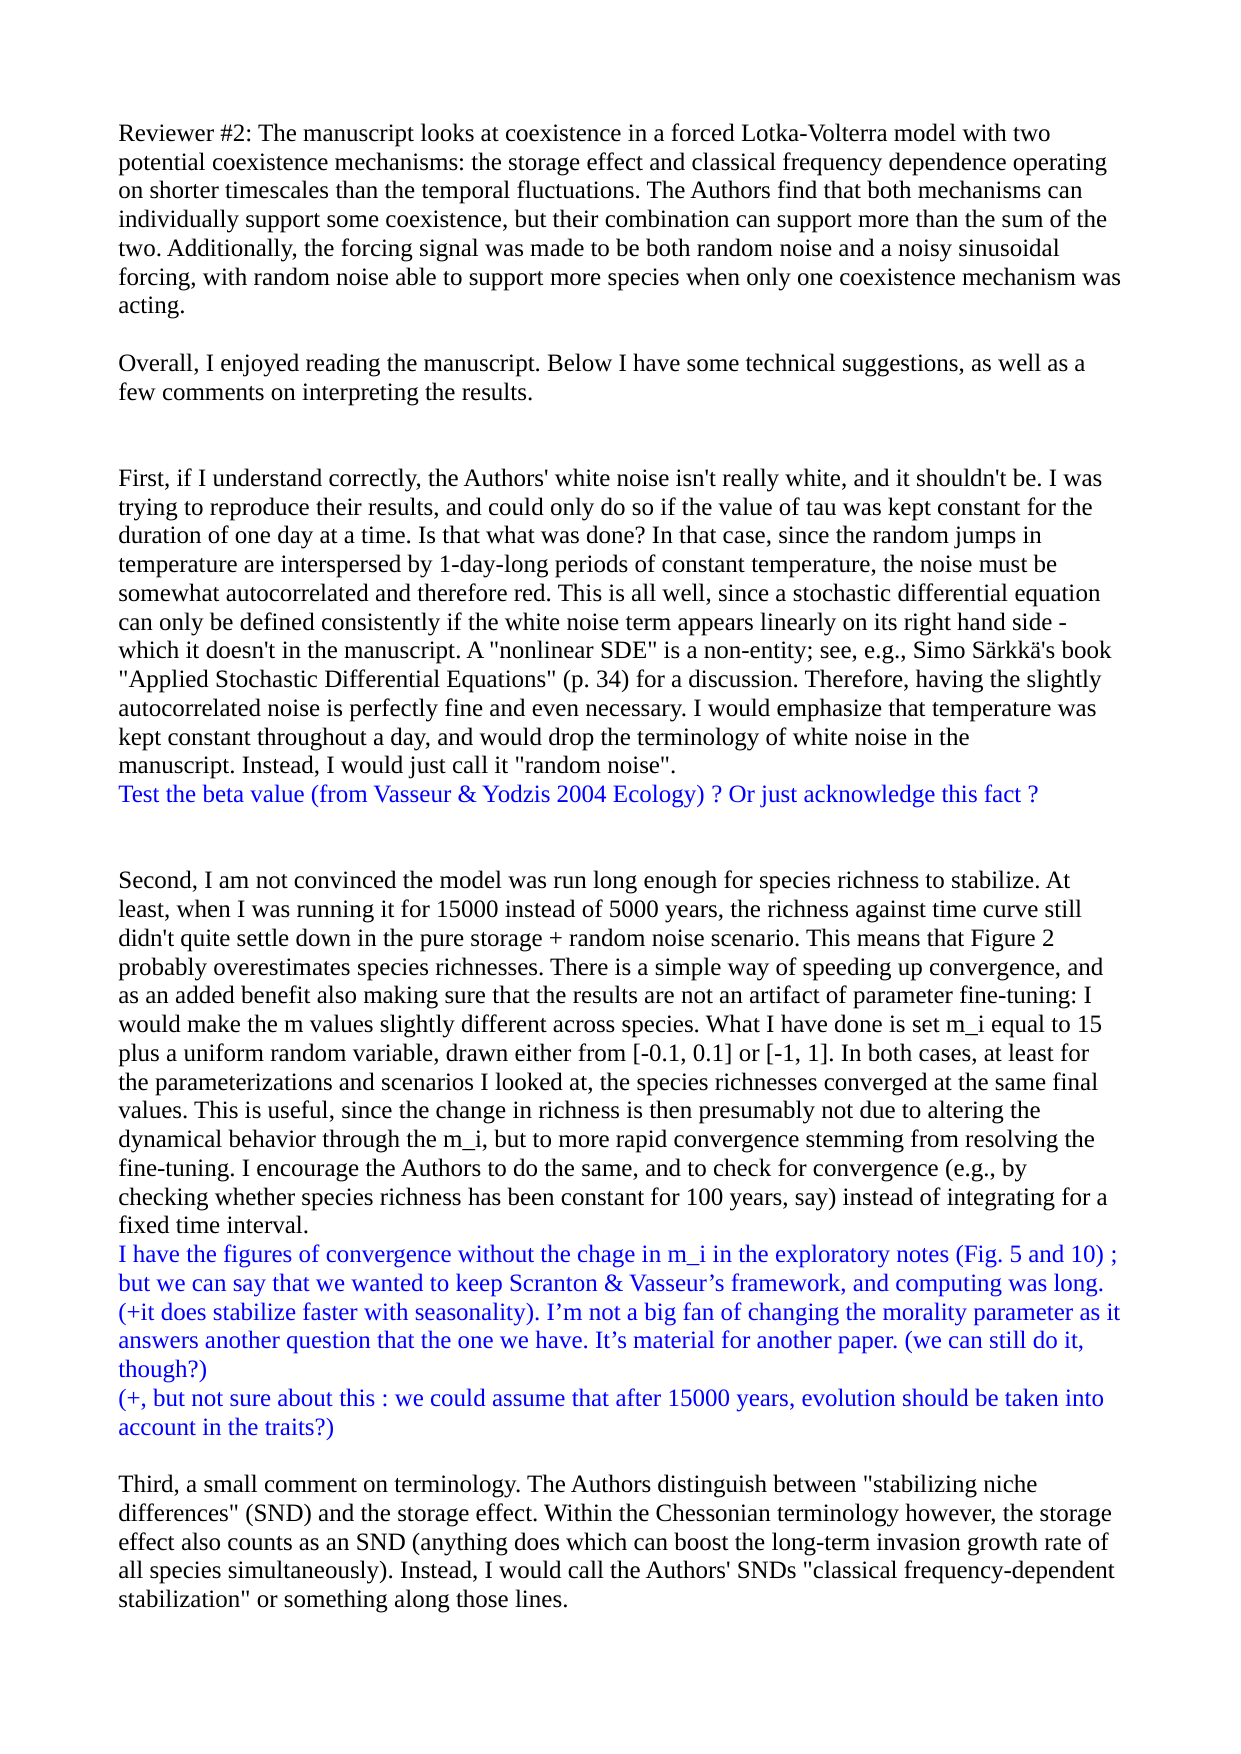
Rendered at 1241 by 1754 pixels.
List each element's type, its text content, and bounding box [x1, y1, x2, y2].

text Second, I am not convinced the model was run long enough for species richness to stabilize. At least, when I was running it for 15000 instead of 5000 years, the richness against time curve still didn't quite settle down in the pure storage + random noise scenario. This means that Figure 2 probably overestimates species richnesses. There is a simple way of speeding up convergence, and as an added benefit also making sure that the results are not an artifact of parameter fine-tuning: I would make the m values slightly different across species. What I have done is set m_i equal to 15 plus a uniform random variable, drawn either from [-0.1, 0.1] or [-1, 1]. In both cases, at least for the parameterizations and scenarios I looked at, the species richnesses converged at the same final values. This is useful, since the change in richness is then presumably not due to altering the dynamical behavior through the m_i, but to more rapid convergence stemming from resolving the fine-tuning. I encourage the Authors to do the same, and to check for convergence (e.g., by checking whether species richness has been constant for 100 years, say) instead of integrating for a fixed time interval. I have the figures of convergence without the chage in m_i in the exploratory notes (Fig. 5 and 10) ; but we can say that we wanted to keep Scranton & Vasseur’s framework, and computing was long. (+it does stabilize faster with seasonality). I’m not a big fan of changing the morality parameter as it answers another question that the one we have. It’s material for another paper. (we can still do it, though?) [118, 808, 1122, 1383]
text Reviewer #2: The manuscript looks at coexistence in a forced Lotka-Volterra model with two potential coexistence mechanisms: the storage effect and classical frequency dependence operating on shorter timescales than the temporal fluctuations. The Authors find that both mechanisms can individually support some coexistence, but their combination can support more than the sum of the two. Additionally, the forcing signal was made to be both random noise and a noisy sinusoidal forcing, with random noise able to support more species when only one coexistence mechanism was acting. Overall, I enjoyed reading the manuscript. Below I have some technical suggestions, as well as a few comments on interpreting the results. First, if I understand correctly, the Authors' white noise isn't really white, and it shouldn't be. I was trying to reproduce their results, and could only do so if the value of tau was kept constant for the duration of one day at a time. Is that what was done? In that case, since the random jumps in temperature are interspersed by 1-day-long periods of constant temperature, the noise must be somewhat autocorrelated and therefore red. This is all well, since a stochastic differential equation can only be defined consistently if the white noise term appears linearly on its right hand side - which it doesn't in the manuscript. A "nonlinear SDE" is a non-entity; see, e.g., Simo Särkkä's book "Applied Stochastic Differential Equations" (p. 34) for a discussion. Therefore, having the slightly autocorrelated noise is perfectly fine and even necessary. I would emphasize that temperature was kept constant throughout a day, and would drop the terminology of white noise in the manuscript. Instead, I would just call it "random noise". [118, 118, 1122, 779]
text Third, a small comment on terminology. The Authors distinguish between "stabilizing niche differences" (SND) and the storage effect. Within the Chessonian terminology however, the storage effect also counts as an SND (anything does which can boost the long-term invasion growth rate of all species simultaneously). Instead, I would call the Authors' SNDs "classical frequency-dependent stabilization" or something along those lines. [118, 1441, 1122, 1613]
text Test the beta value (from Vasseur & Yodzis 2004 Ecology) ? Or just acknowledge this fact ? [118, 779, 1122, 808]
text (+, but not sure about this : we could assume that after 15000 years, evolution should be taken into account in the traits?) [118, 1383, 1122, 1441]
